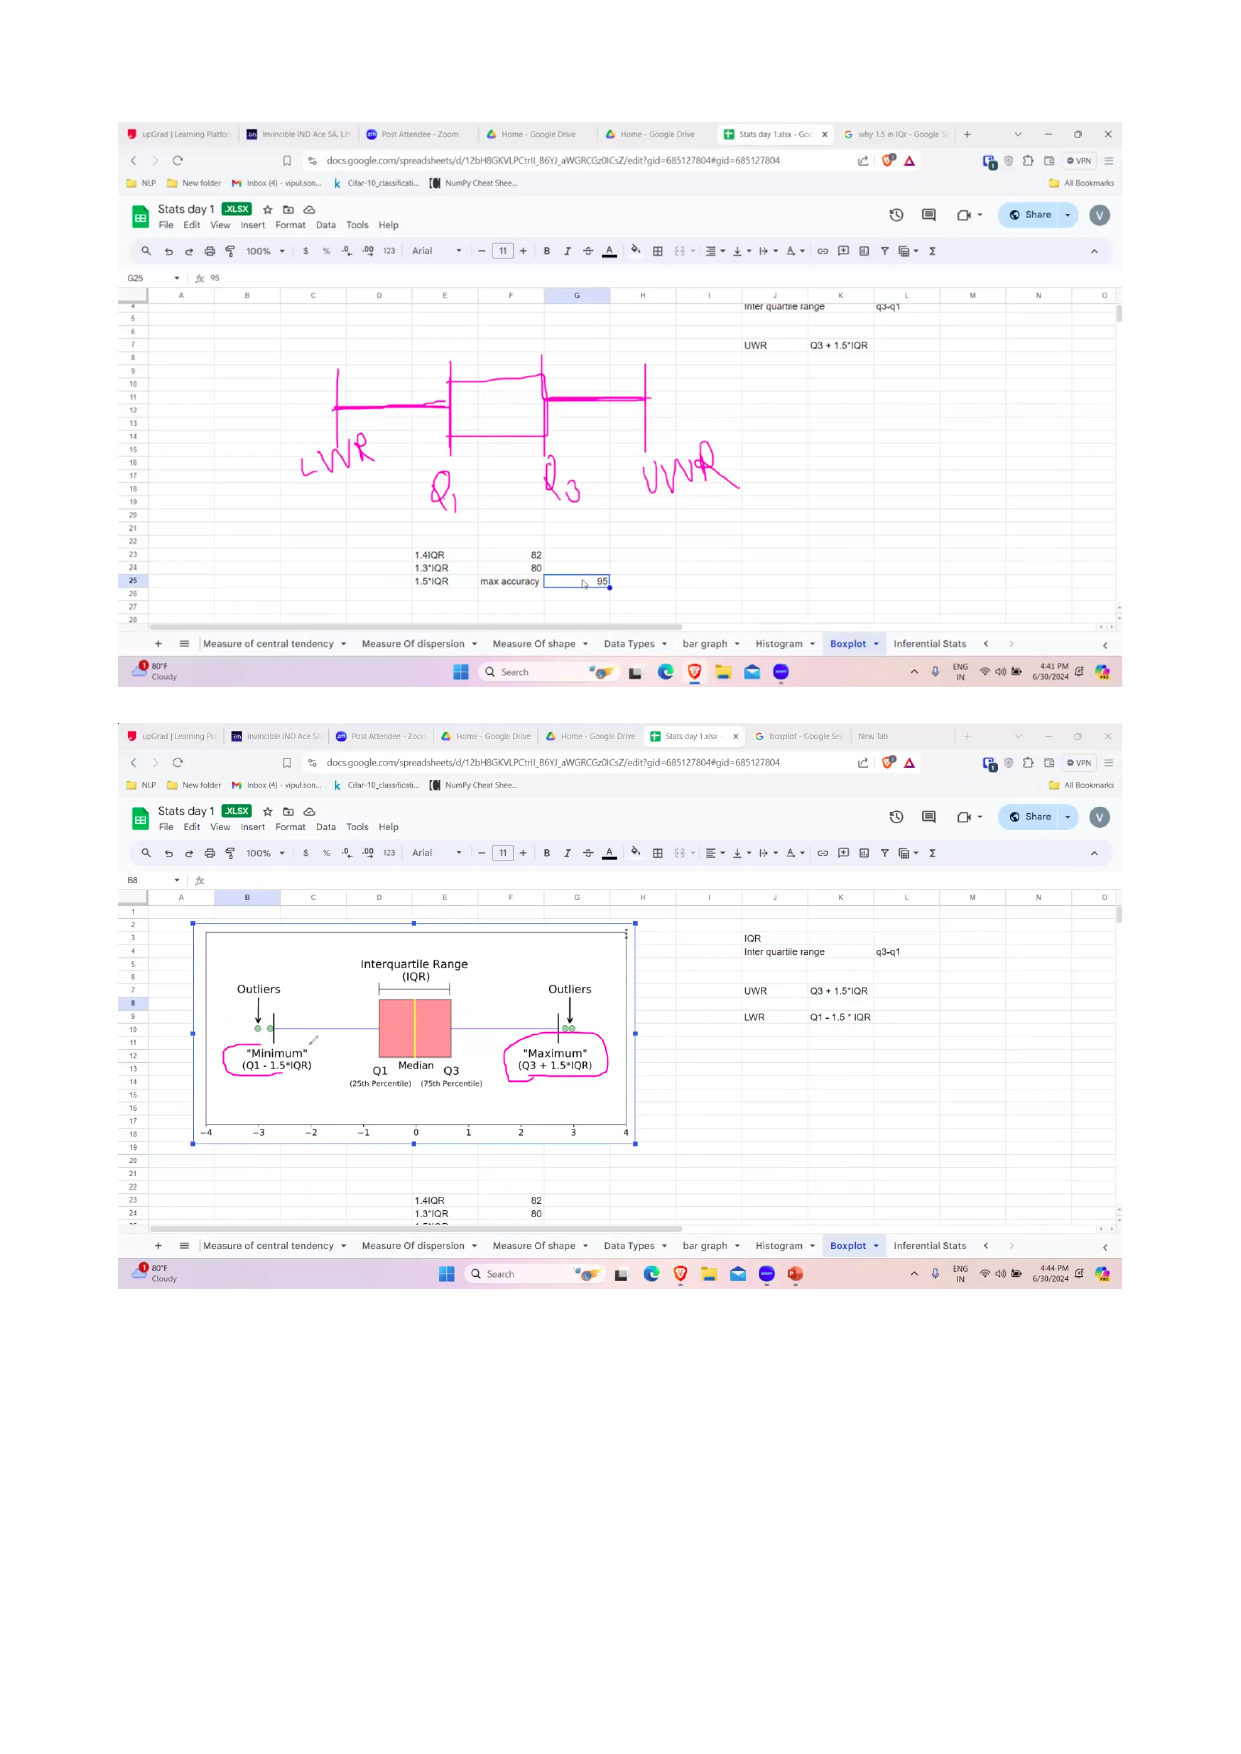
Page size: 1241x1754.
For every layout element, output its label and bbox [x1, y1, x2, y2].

picture [118, 723, 1123, 1289]
picture [118, 122, 1123, 687]
